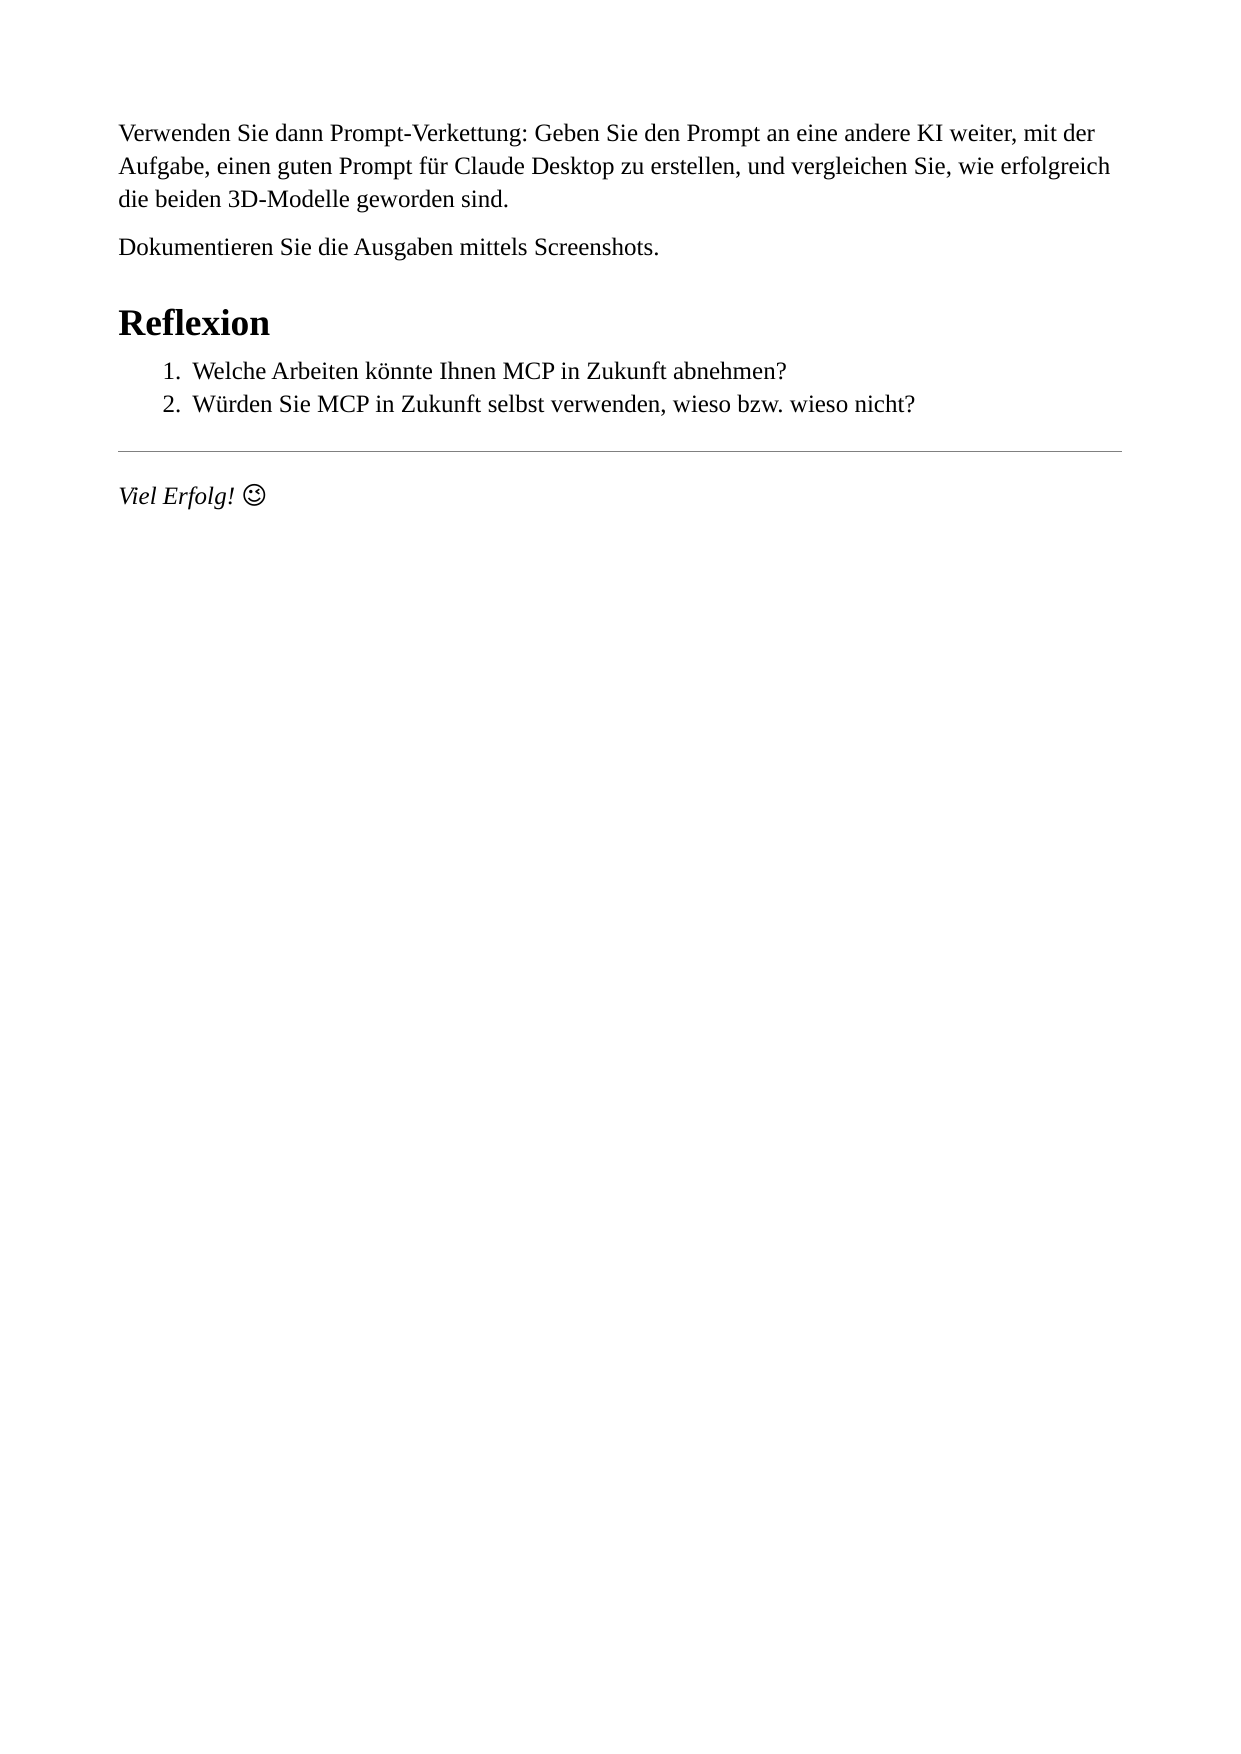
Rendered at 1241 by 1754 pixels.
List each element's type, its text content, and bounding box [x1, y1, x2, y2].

text Verwenden Sie dann Prompt-Verkettung: Geben Sie den Prompt an eine andere KI weiter, mit der Aufgabe, einen guten Prompt für Claude Desktop zu erstellen, und vergleichen Sie, wie erfolgreich die beiden 3D-Modelle geworden sind. [118, 118, 1122, 213]
text Dokumentieren Sie die Ausgaben mittels Screenshots. [118, 232, 1122, 261]
subtitle Reflexion [118, 300, 1122, 343]
text Viel Erfolg! 😉 [118, 481, 1122, 509]
list Welche Arbeiten könnte Ihnen MCP in Zukunft abnehmen? [162, 356, 1122, 384]
list Würden Sie MCP in Zukunft selbst verwenden, wieso bzw. wieso nicht? [162, 389, 1122, 418]
